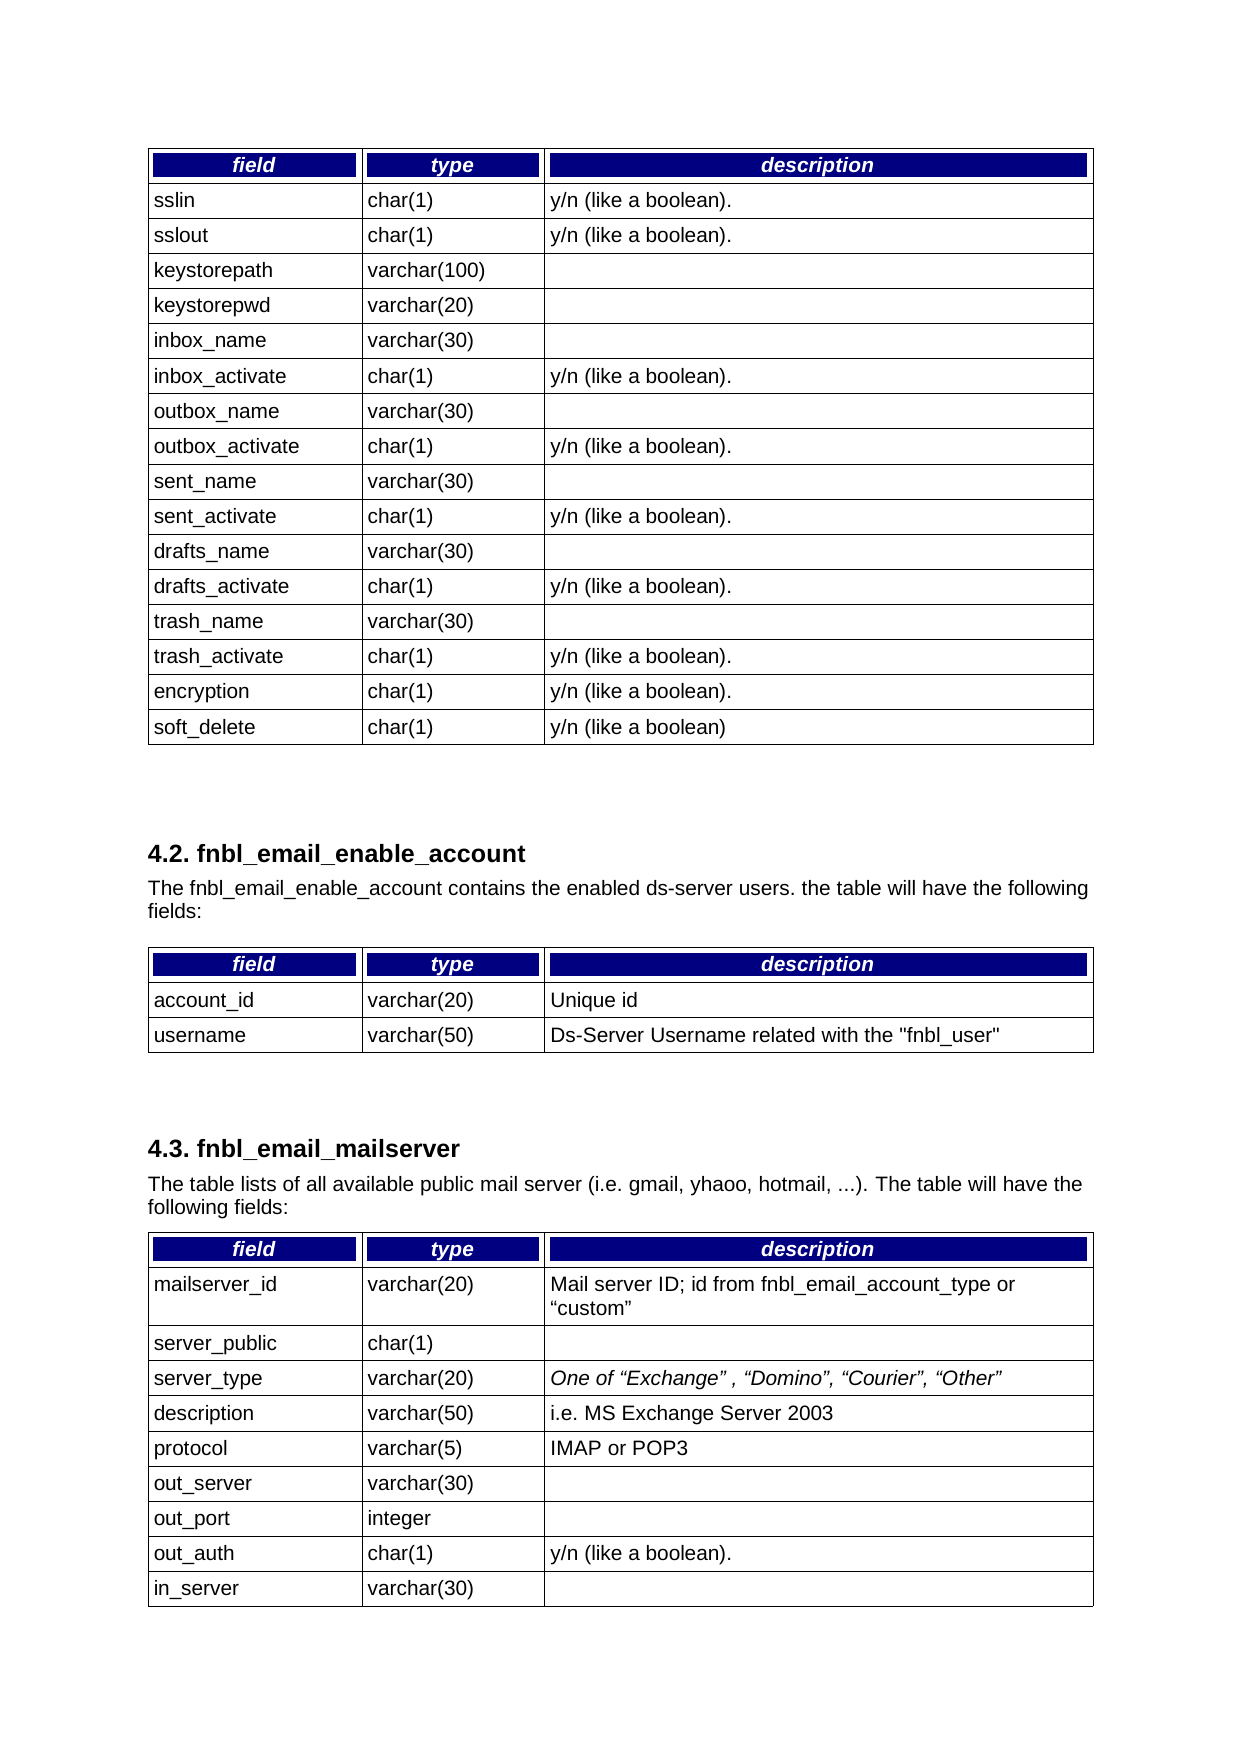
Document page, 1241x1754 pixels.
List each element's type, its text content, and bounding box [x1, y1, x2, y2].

table_cell varchar(30) [363, 1572, 544, 1606]
table_header description [545, 1233, 1093, 1267]
table_cell drafts_activate [149, 570, 362, 604]
table_cell [545, 465, 1093, 499]
table_cell varchar(30) [363, 1467, 544, 1501]
table_cell y/n (like a boolean). [545, 675, 1093, 709]
table_header field [149, 1233, 362, 1267]
table_cell char(1) [363, 1537, 544, 1571]
table_cell varchar(5) [363, 1432, 544, 1466]
subtitle fnbl_email_enable_account [148, 839, 1093, 868]
subtitle fnbl_email_mailserver [148, 1135, 1093, 1163]
table_cell drafts_name [149, 535, 362, 569]
table_cell trash_name [149, 605, 362, 639]
table_cell [545, 1326, 1093, 1360]
table_cell y/n (like a boolean). [545, 640, 1093, 674]
table_cell out_auth [149, 1537, 362, 1571]
table_header description [545, 948, 1093, 982]
table_cell Unique id [545, 983, 1093, 1017]
table_cell varchar(20) [363, 983, 544, 1017]
table_cell [545, 1467, 1093, 1501]
table_cell varchar(20) [363, 1361, 544, 1395]
table_cell char(1) [363, 640, 544, 674]
table_cell varchar(20) [363, 289, 544, 323]
table_cell sslout [149, 219, 362, 253]
table_cell sent_name [149, 465, 362, 499]
table_cell varchar(20) [363, 1268, 544, 1325]
table_cell [545, 254, 1093, 288]
table_cell encryption [149, 675, 362, 709]
table_cell IMAP or POP3 [545, 1432, 1093, 1466]
table_cell protocol [149, 1432, 362, 1466]
table_header type [363, 149, 544, 183]
table_cell [545, 324, 1093, 358]
table_cell varchar(30) [363, 324, 544, 358]
table_cell inbox_name [149, 324, 362, 358]
table_cell username [149, 1018, 362, 1052]
table_cell char(1) [363, 1326, 544, 1360]
table_cell y/n (like a boolean). [545, 184, 1093, 218]
table_cell varchar(30) [363, 535, 544, 569]
table_cell Mail server ID; id from fnbl_email_account_type or “custom” [545, 1268, 1093, 1325]
table_cell sslin [149, 184, 362, 218]
table_cell Ds-Server Username related with the "fnbl_user" [545, 1018, 1093, 1052]
table_cell soft_delete [149, 710, 362, 744]
table_cell integer [363, 1502, 544, 1536]
table_cell char(1) [363, 429, 544, 464]
table_cell server_type [149, 1361, 362, 1395]
text The table lists of all available public mail server (i.e. gmail, yhaoo, hotmail, ...). The table will have the following fields: [148, 1172, 1093, 1219]
table_header description [545, 149, 1093, 183]
table_cell [545, 605, 1093, 639]
table_cell account_id [149, 983, 362, 1017]
table_cell char(1) [363, 710, 544, 744]
table_cell One of “Exchange” , “Domino”, “Courier”, “Other” [545, 1361, 1093, 1395]
table_cell y/n (like a boolean). [545, 429, 1093, 464]
table_cell varchar(30) [363, 465, 544, 499]
table_cell y/n (like a boolean). [545, 359, 1093, 393]
table_cell varchar(100) [363, 254, 544, 288]
table_cell inbox_activate [149, 359, 362, 393]
table_cell out_server [149, 1467, 362, 1501]
table_cell [545, 1572, 1093, 1606]
table_cell char(1) [363, 184, 544, 218]
table_cell char(1) [363, 570, 544, 604]
table_cell varchar(30) [363, 394, 544, 428]
table_cell mailserver_id [149, 1268, 362, 1325]
table_cell varchar(50) [363, 1018, 544, 1052]
table_cell in_server [149, 1572, 362, 1606]
text The fnbl_email_enable_account contains the enabled ds-server users. the table will have the following fields: [148, 876, 1093, 923]
table_cell outbox_name [149, 394, 362, 428]
table_cell y/n (like a boolean). [545, 219, 1093, 253]
table_cell outbox_activate [149, 429, 362, 464]
table_cell char(1) [363, 675, 544, 709]
table_cell varchar(30) [363, 605, 544, 639]
table_cell y/n (like a boolean). [545, 1537, 1093, 1571]
table_cell out_port [149, 1502, 362, 1536]
table_cell varchar(50) [363, 1396, 544, 1431]
table_cell i.e. MS Exchange Server 2003 [545, 1396, 1093, 1431]
table_cell char(1) [363, 359, 544, 393]
table_header field [149, 149, 362, 183]
table_cell [545, 1502, 1093, 1536]
table_cell y/n (like a boolean). [545, 500, 1093, 534]
table_cell trash_activate [149, 640, 362, 674]
table_header field [149, 948, 362, 982]
table_cell description [149, 1396, 362, 1431]
table_header type [363, 1233, 544, 1267]
table_cell keystorepath [149, 254, 362, 288]
table_cell server_public [149, 1326, 362, 1360]
table_cell [545, 535, 1093, 569]
table_cell char(1) [363, 500, 544, 534]
table_cell [545, 394, 1093, 428]
table_cell keystorepwd [149, 289, 362, 323]
table_cell char(1) [363, 219, 544, 253]
table_cell sent_activate [149, 500, 362, 534]
table_cell y/n (like a boolean) [545, 710, 1093, 744]
table_header type [363, 948, 544, 982]
table_cell [545, 289, 1093, 323]
table_cell y/n (like a boolean). [545, 570, 1093, 604]
